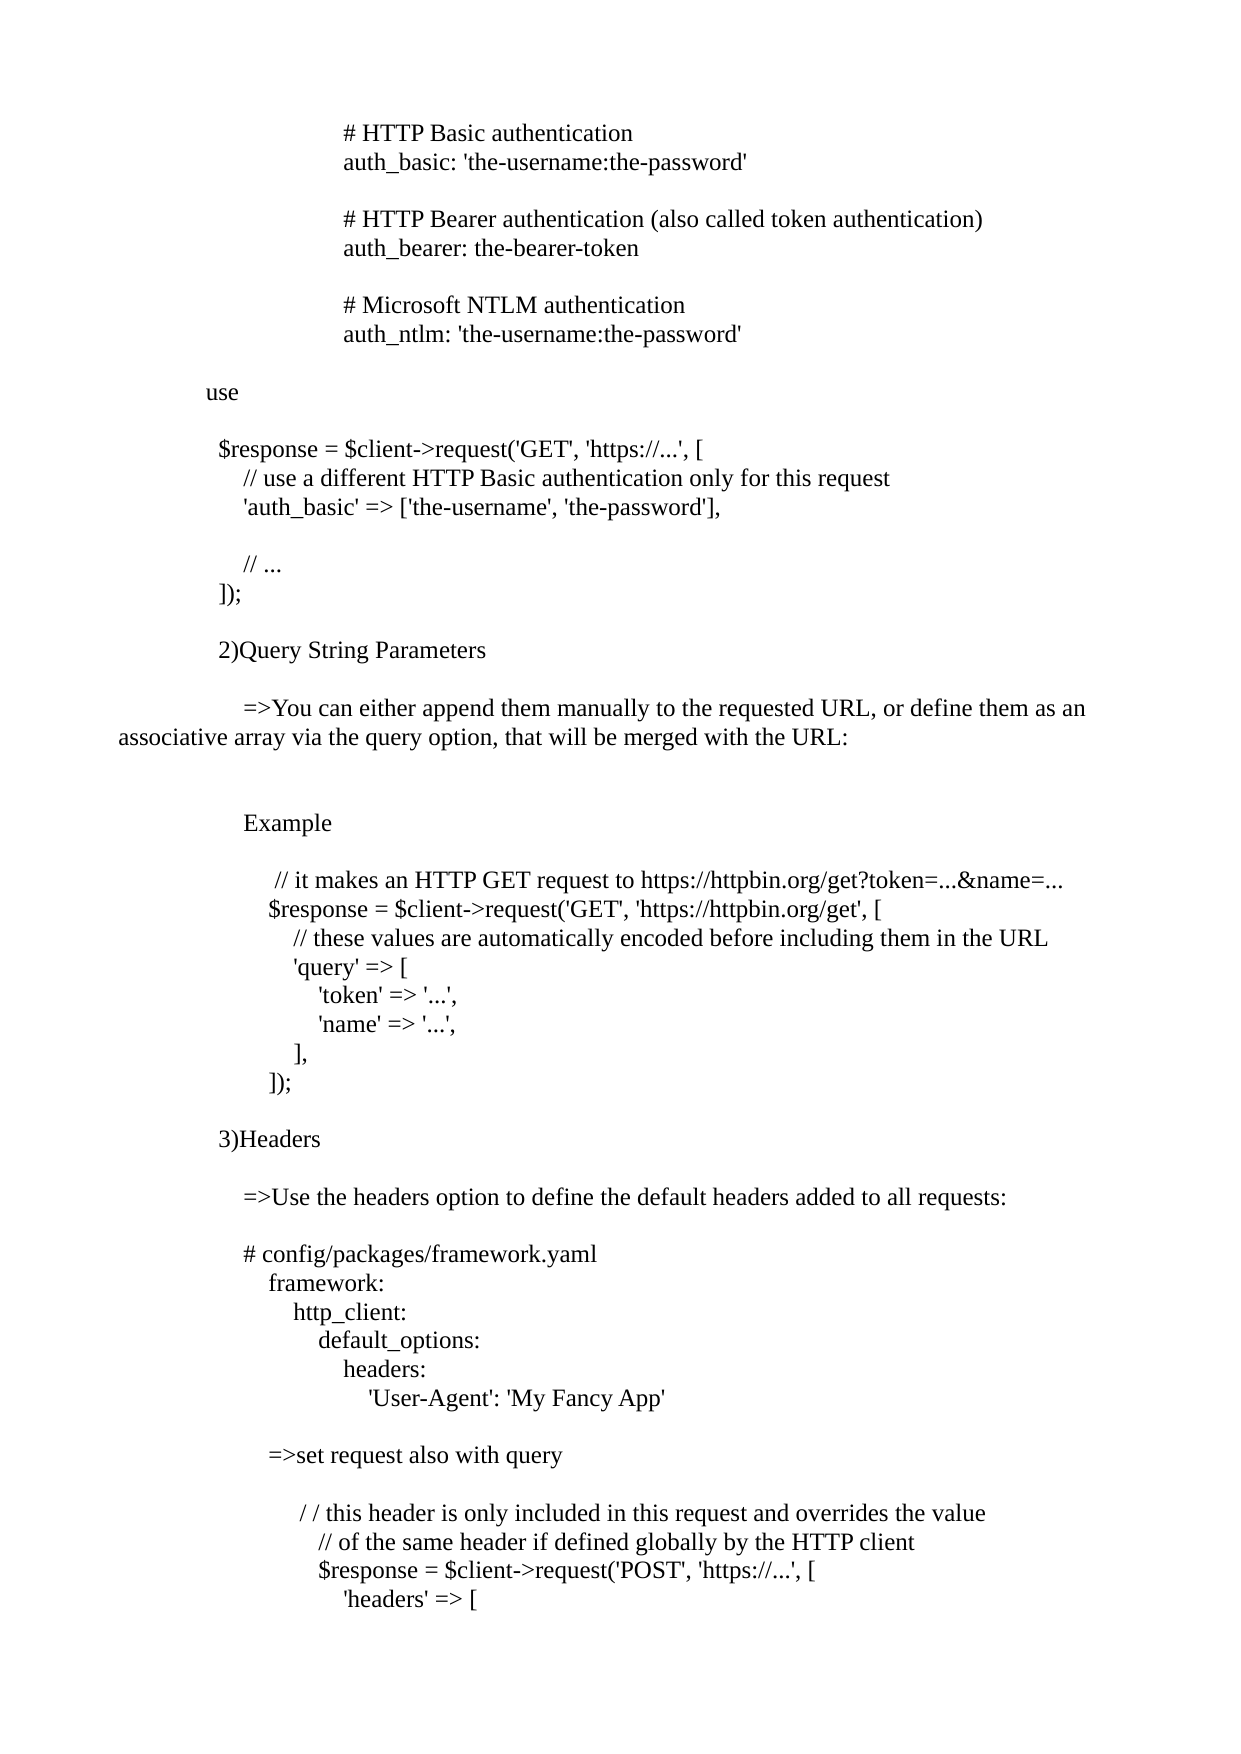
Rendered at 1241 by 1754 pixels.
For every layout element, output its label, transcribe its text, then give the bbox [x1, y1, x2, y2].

text ]); [118, 578, 1122, 607]
text framework: [118, 1268, 1122, 1297]
text auth_bearer: the-bearer-token [118, 233, 1122, 262]
text # HTTP Basic authentication [118, 118, 1122, 147]
text // of the same header if defined globally by the HTTP client [118, 1527, 1122, 1556]
text # config/packages/framework.yaml [118, 1239, 1122, 1268]
text # Microsoft NTLM authentication [118, 291, 1122, 319]
text =>set request also with query [118, 1441, 1122, 1469]
text $response = $client->request('GET', 'https://httpbin.org/get', [ [118, 894, 1122, 923]
text // use a different HTTP Basic authentication only for this request [118, 463, 1122, 492]
text 2)Query String Parameters [118, 636, 1122, 664]
text auth_ntlm: 'the-username:the-password' [118, 319, 1122, 348]
text headers: [118, 1354, 1122, 1383]
text ]); [118, 1067, 1122, 1096]
text http_client: [118, 1297, 1122, 1326]
text / / this header is only included in this request and overrides the value [118, 1498, 1122, 1527]
text Example [118, 808, 1122, 837]
text $response = $client->request('POST', 'https://...', [ [118, 1556, 1122, 1584]
text $response = $client->request('GET', 'https://...', [ [118, 434, 1122, 463]
text 'query' => [ [118, 952, 1122, 981]
text =>Use the headers option to define the default headers added to all requests: [118, 1182, 1122, 1211]
text =>You can either append them manually to the requested URL, or define them as an associative array via the query option, that will be merged with the URL: [118, 693, 1122, 751]
text # HTTP Bearer authentication (also called token authentication) [118, 204, 1122, 233]
text 'token' => '...', [118, 981, 1122, 1009]
text 3)Headers [118, 1124, 1122, 1153]
text auth_basic: 'the-username:the-password' [118, 147, 1122, 176]
text ], [118, 1038, 1122, 1067]
text default_options: [118, 1326, 1122, 1354]
text use [118, 377, 1122, 406]
text // ... [118, 549, 1122, 578]
text 'headers' => [ [118, 1584, 1122, 1613]
text // these values are automatically encoded before including them in the URL [118, 923, 1122, 952]
text // it makes an HTTP GET request to https://httpbin.org/get?token=...&name=... [118, 866, 1122, 894]
text 'User-Agent': 'My Fancy App' [118, 1383, 1122, 1412]
text 'auth_basic' => ['the-username', 'the-password'], [118, 492, 1122, 521]
text 'name' => '...', [118, 1009, 1122, 1038]
